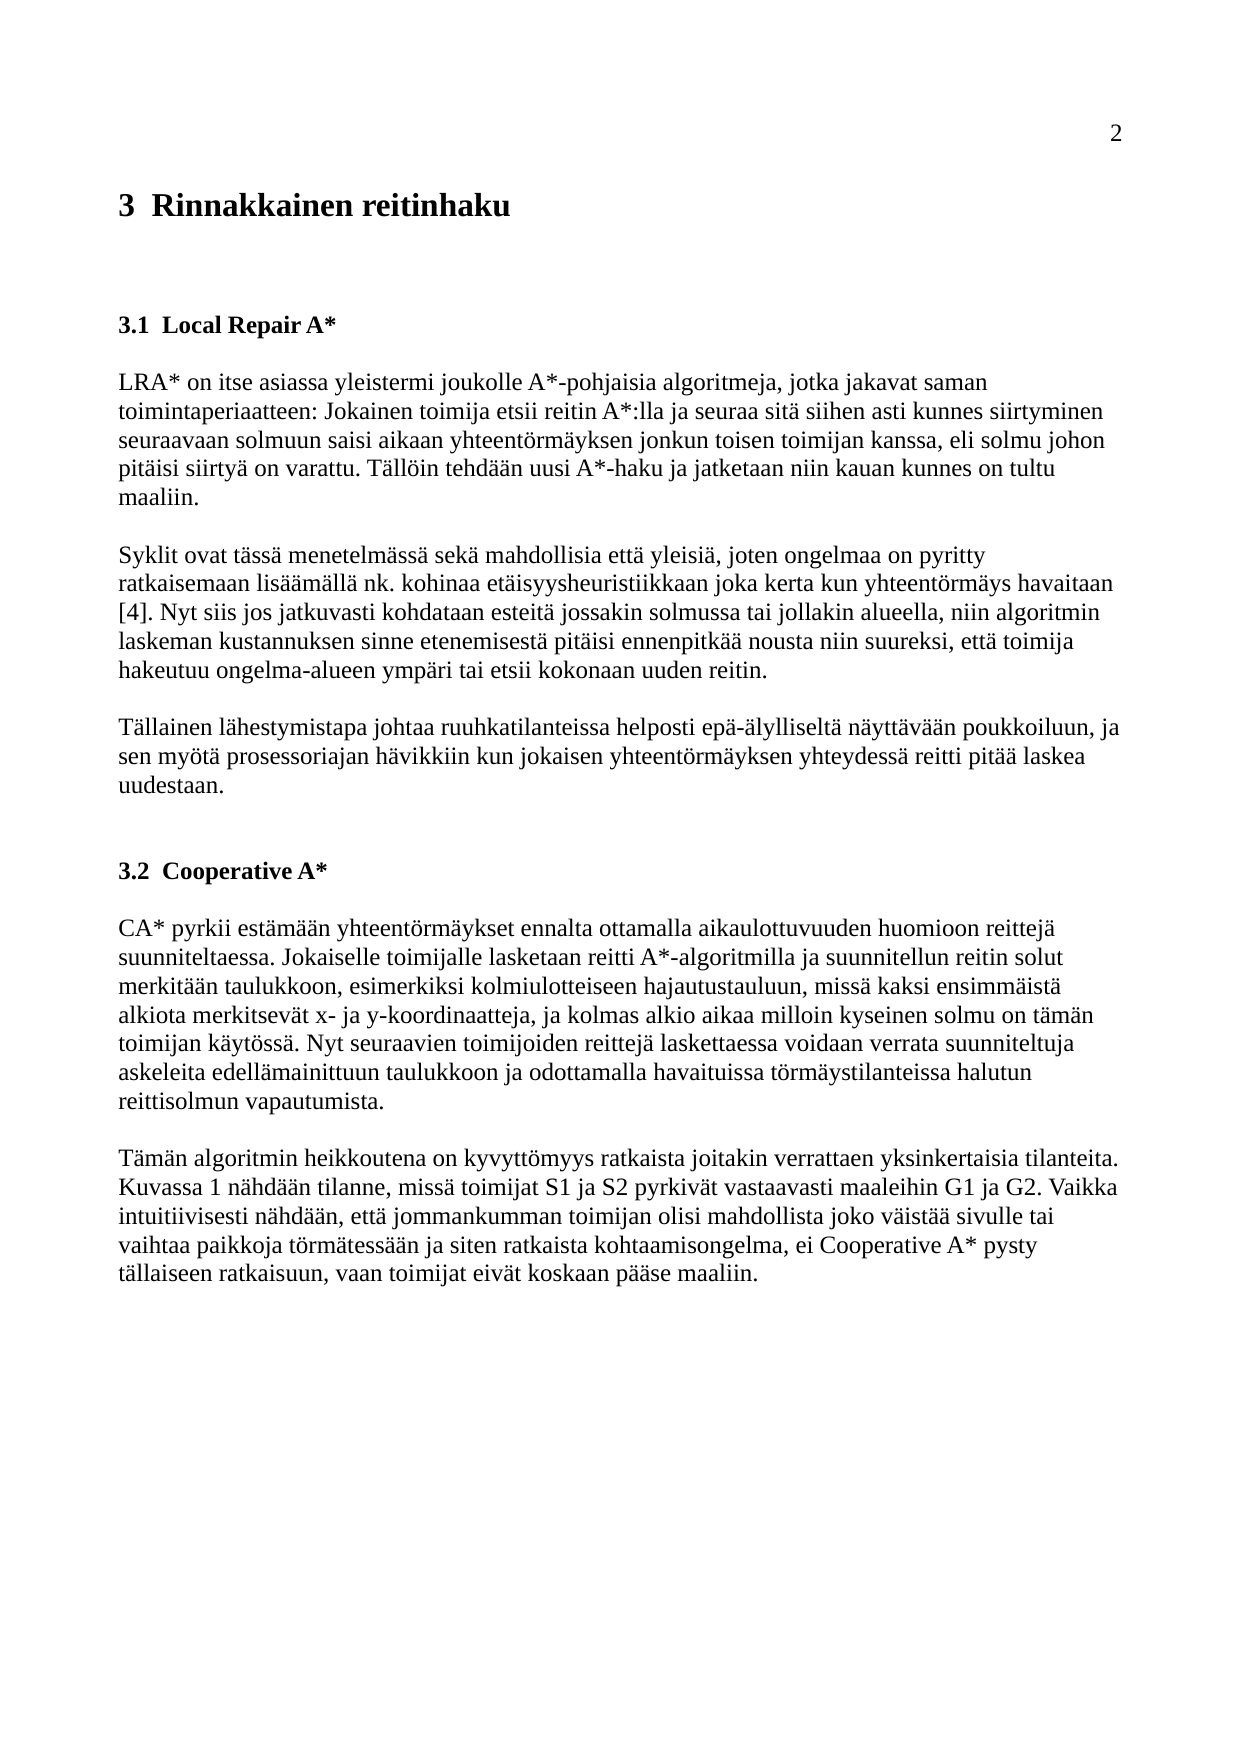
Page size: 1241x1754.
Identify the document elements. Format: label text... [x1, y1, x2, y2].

text CA* pyrkii estämään yhteentörmäykset ennalta ottamalla aikaulottuvuuden huomioon reittejä suunniteltaessa. Jokaiselle toimijalle lasketaan reitti A*-algoritmilla ja suunnitellun reitin solut merkitään taulukkoon, esimerkiksi kolmiulotteiseen hajautustauluun, missä kaksi ensimmäistä alkiota merkitsevät x- ja y-koordinaatteja, ja kolmas alkio aikaa milloin kyseinen solmu on tämän toimijan käytössä. Nyt seuraavien toimijoiden reittejä laskettaessa voidaan verrata suunniteltuja askeleita edellämainittuun taulukkoon ja odottamalla havaituissa törmäystilanteissa halutun reittisolmun vapautumista. [118, 913, 1122, 1115]
text LRA* on itse asiassa yleistermi joukolle A*-pohjaisia algoritmeja, jotka jakavat saman toimintaperiaatteen: Jokainen toimija etsii reitin A*:lla ja seuraa sitä siihen asti kunnes siirtyminen seuraavaan solmuun saisi aikaan yhteentörmäyksen jonkun toisen toimijan kanssa, eli solmu johon pitäisi siirtyä on varattu. Tällöin tehdään uusi A*-haku ja jatketaan niin kauan kunnes on tultu maaliin. [118, 367, 1122, 511]
text 3 Rinnakkainen reitinhaku [118, 185, 1122, 223]
text Tällainen lähestymistapa johtaa ruuhkatilanteissa helposti epä-älylliseltä näyttävään poukkoiluun, ja sen myötä prosessoriajan hävikkiin kun jokaisen yhteentörmäyksen yhteydessä reitti pitää laskea uudestaan. [118, 712, 1122, 798]
text 3.1 Local Repair A* [118, 310, 1122, 338]
text Tämän algoritmin heikkoutena on kyvyttömyys ratkaista joitakin verrattaen yksinkertaisia tilanteita. Kuvassa 1 nähdään tilanne, missä toimijat S1 ja S2 pyrkivät vastaavasti maaleihin G1 ja G2. Vaikka intuitiivisesti nähdään, että jommankumman toimijan olisi mahdollista joko väistää sivulle tai vaihtaa paikkoja törmätessään ja siten ratkaista kohtaamisongelma, ei Cooperative A* pysty tällaiseen ratkaisuun, vaan toimijat eivät koskaan pääse maaliin. [118, 1143, 1122, 1287]
text 3.2 Cooperative A* [118, 856, 1122, 885]
text Syklit ovat tässä menetelmässä sekä mahdollisia että yleisiä, joten ongelmaa on pyritty ratkaisemaan lisäämällä nk. kohinaa etäisyysheuristiikkaan joka kerta kun yhteentörmäys havaitaan [4]. Nyt siis jos jatkuvasti kohdataan esteitä jossakin solmussa tai jollakin alueella, niin algoritmin laskeman kustannuksen sinne etenemisestä pitäisi ennenpitkää nousta niin suureksi, että toimija hakeutuu ongelma-alueen ympäri tai etsii kokonaan uuden reitin. [118, 540, 1122, 683]
text 2 [118, 118, 1122, 147]
